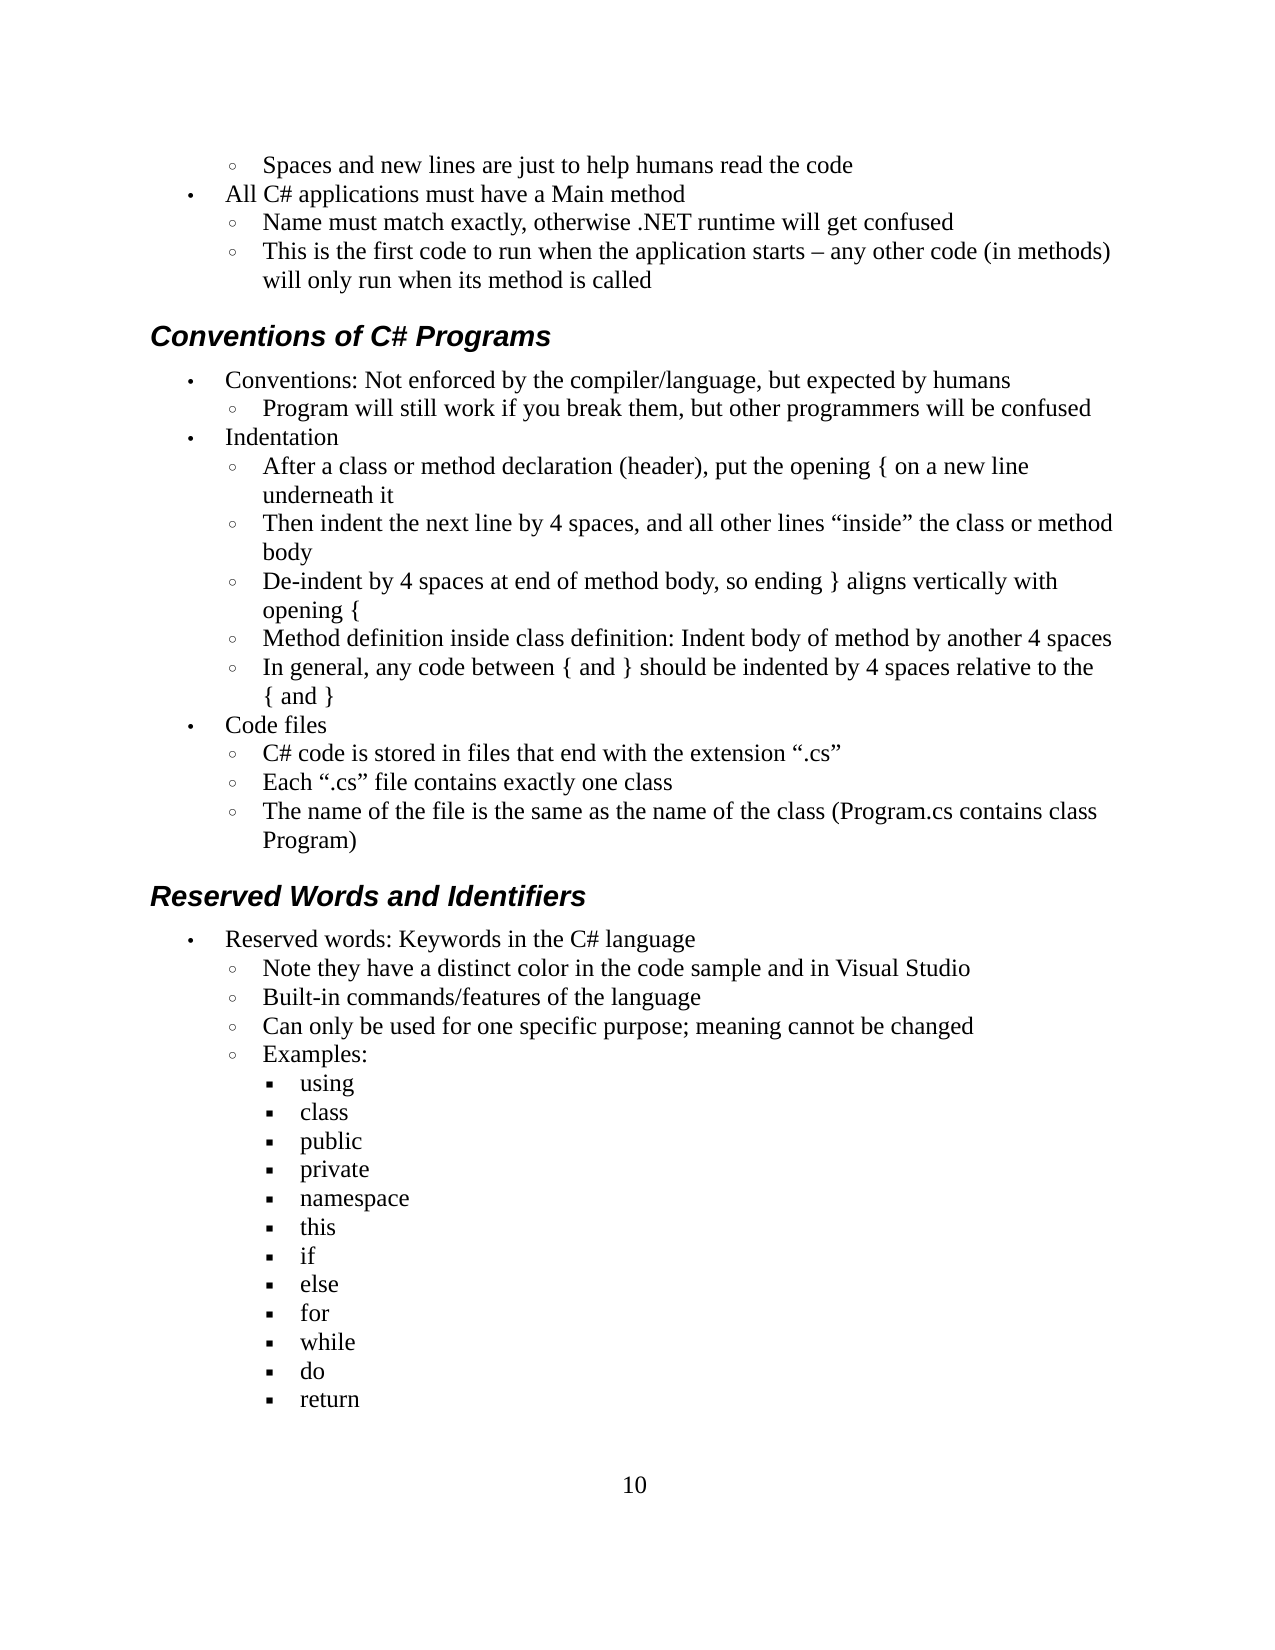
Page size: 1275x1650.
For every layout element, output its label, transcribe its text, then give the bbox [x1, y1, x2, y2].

list public [262, 1126, 1125, 1154]
subtitle Conventions of C# Programs [150, 319, 1125, 352]
list De-indent by 4 spaces at end of method body, so ending } aligns vertically with opening { [225, 566, 1125, 623]
list if [262, 1241, 1125, 1269]
list namespace [262, 1183, 1125, 1212]
list Each “.cs” file contains exactly one class [225, 767, 1125, 796]
list All C# applications must have a Main method [187, 179, 1125, 207]
list Examples: [225, 1039, 1125, 1068]
list C# code is stored in files that end with the extension “.cs” [225, 738, 1125, 767]
list class [262, 1097, 1125, 1126]
list This is the first code to run when the application starts – any other code (in methods) will only run when its method is called [225, 236, 1125, 294]
list In general, any code between { and } should be indented by 4 spaces relative to the { and } [225, 652, 1125, 710]
list Name must match exactly, otherwise .NET runtime will get confused [225, 207, 1125, 236]
list Spaces and new lines are just to help humans read the code [225, 150, 1125, 179]
list private [262, 1154, 1125, 1183]
list Indentation [187, 422, 1125, 451]
list After a class or method declaration (header), put the opening { on a new line underneath it [225, 451, 1125, 508]
list while [262, 1327, 1125, 1356]
list Program will still work if you break them, but other programmers will be confused [225, 393, 1125, 422]
list this [262, 1212, 1125, 1241]
list using [262, 1068, 1125, 1097]
list Conventions: Not enforced by the compiler/language, but expected by humans [187, 365, 1125, 393]
list Method definition inside class definition: Indent body of method by another 4 spaces [225, 623, 1125, 652]
list Then indent the next line by 4 spaces, and all other lines “inside” the class or method body [225, 508, 1125, 566]
list Reserved words: Keywords in the C# language [187, 924, 1125, 953]
list Code files [187, 710, 1125, 738]
subtitle Reserved Words and Identifiers [150, 878, 1125, 912]
list The name of the file is the same as the name of the class (Program.cs contains class Program) [225, 796, 1125, 853]
list else [262, 1269, 1125, 1298]
list for [262, 1298, 1125, 1327]
list return [262, 1384, 1125, 1413]
list do [262, 1356, 1125, 1384]
list Built-in commands/features of the language [225, 982, 1125, 1011]
list Note they have a distinct color in the code sample and in Visual Studio [225, 953, 1125, 982]
list Can only be used for one specific purpose; meaning cannot be changed [225, 1011, 1125, 1039]
